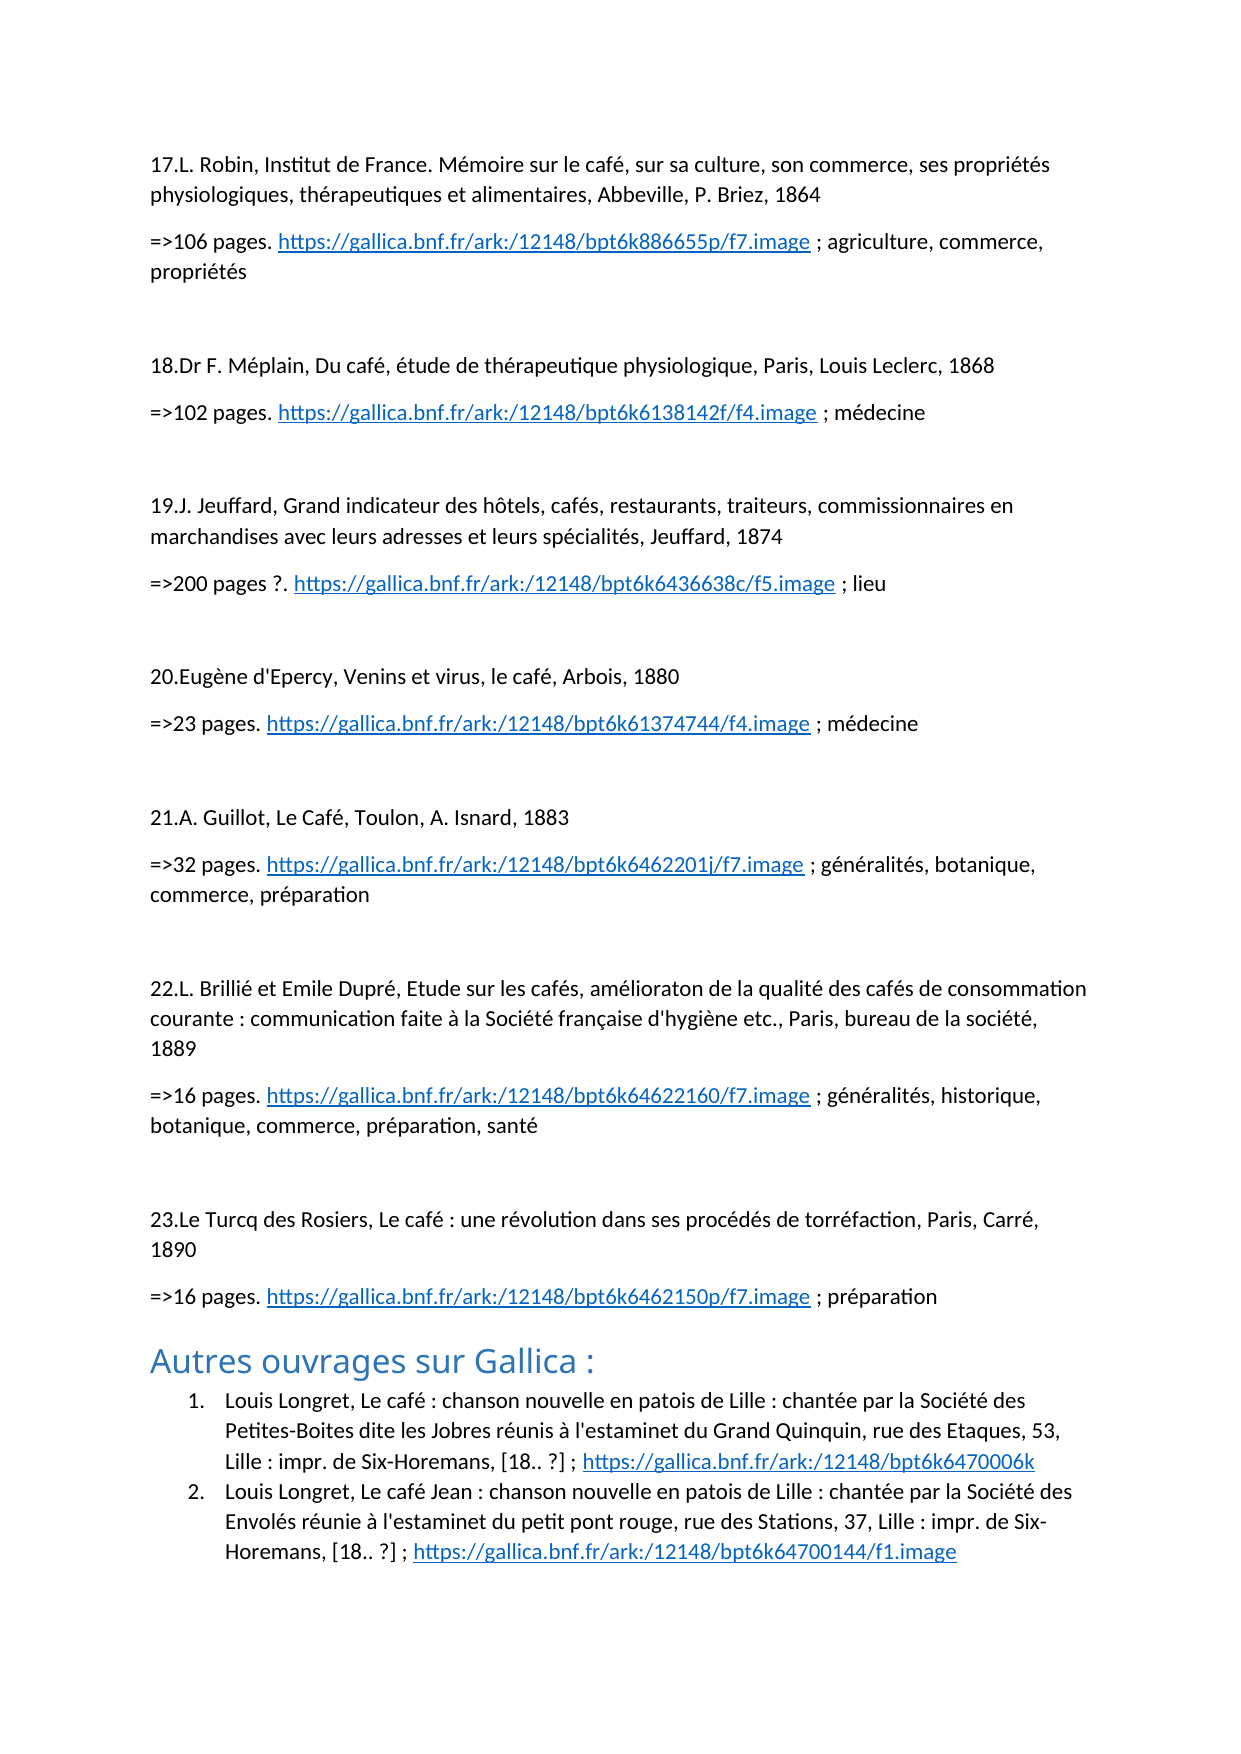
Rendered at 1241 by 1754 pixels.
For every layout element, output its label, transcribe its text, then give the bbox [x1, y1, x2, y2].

subtitle Autres ouvrages sur Gallica : [150, 1337, 1090, 1383]
text 19.J. Jeuffard, Grand indicateur des hôtels, cafés, restaurants, traiteurs, commissionnaires en marchandises avec leurs adresses et leurs spécialités, Jeuffard, 1874 [150, 492, 1090, 550]
list Louis Longret, Le café Jean : chanson nouvelle en patois de Lille : chantée par la Société des Envolés réunie à l'estaminet du petit pont rouge, rue des Stations, 37, Lille : impr. de Six-Horemans, [18.. ?] ; https://gallica.bnf.fr/ark:/12148/bpt6k64700144/f1.image [187, 1477, 1090, 1566]
text =>23 pages. https://gallica.bnf.fr/ark:/12148/bpt6k61374744/f4.image ; médecine [150, 709, 1090, 737]
text =>200 pages ?. https://gallica.bnf.fr/ark:/12148/bpt6k6436638c/f5.image ; lieu [150, 569, 1090, 597]
text 20.Eugène d'Epercy, Venins et virus, le café, Arbois, 1880 [150, 662, 1090, 691]
text =>16 pages. https://gallica.bnf.fr/ark:/12148/bpt6k6462150p/f7.image ; préparation [150, 1282, 1090, 1310]
text 18.Dr F. Méplain, Du café, étude de thérapeutique physiologique, Paris, Louis Leclerc, 1868 [150, 351, 1090, 379]
text 22.L. Brillié et Emile Dupré, Etude sur les cafés, amélioraton de la qualité des cafés de consommation courante : communication faite à la Société française d'hygiène etc., Paris, bureau de la société, 1889 [150, 974, 1090, 1062]
list Louis Longret, Le café : chanson nouvelle en patois de Lille : chantée par la Société des Petites-Boites dite les Jobres réunis à l'estaminet du Grand Quinquin, rue des Etaques, 53, Lille : impr. de Six-Horemans, [18.. ?] ; https://gallica.bnf.fr/ark:/12148/bpt6k6470006k [187, 1386, 1090, 1475]
text 23.Le Turcq des Rosiers, Le café : une révolution dans ses procédés de torréfaction, Paris, Carré, 1890 [150, 1205, 1090, 1263]
text =>32 pages. https://gallica.bnf.fr/ark:/12148/bpt6k6462201j/f7.image ; généralités, botanique, commerce, préparation [150, 850, 1090, 908]
text =>102 pages. https://gallica.bnf.fr/ark:/12148/bpt6k6138142f/f4.image ; médecine [150, 398, 1090, 426]
text =>106 pages. https://gallica.bnf.fr/ark:/12148/bpt6k886655p/f7.image ; agriculture, commerce, propriétés [150, 227, 1090, 285]
text =>16 pages. https://gallica.bnf.fr/ark:/12148/bpt6k64622160/f7.image ; généralités, historique, botanique, commerce, préparation, santé [150, 1081, 1090, 1139]
text 17.L. Robin, Institut de France. Mémoire sur le café, sur sa culture, son commerce, ses propriétés physiologiques, thérapeutiques et alimentaires, Abbeville, P. Briez, 1864 [150, 150, 1090, 208]
text 21.A. Guillot, Le Café, Toulon, A. Isnard, 1883 [150, 803, 1090, 831]
